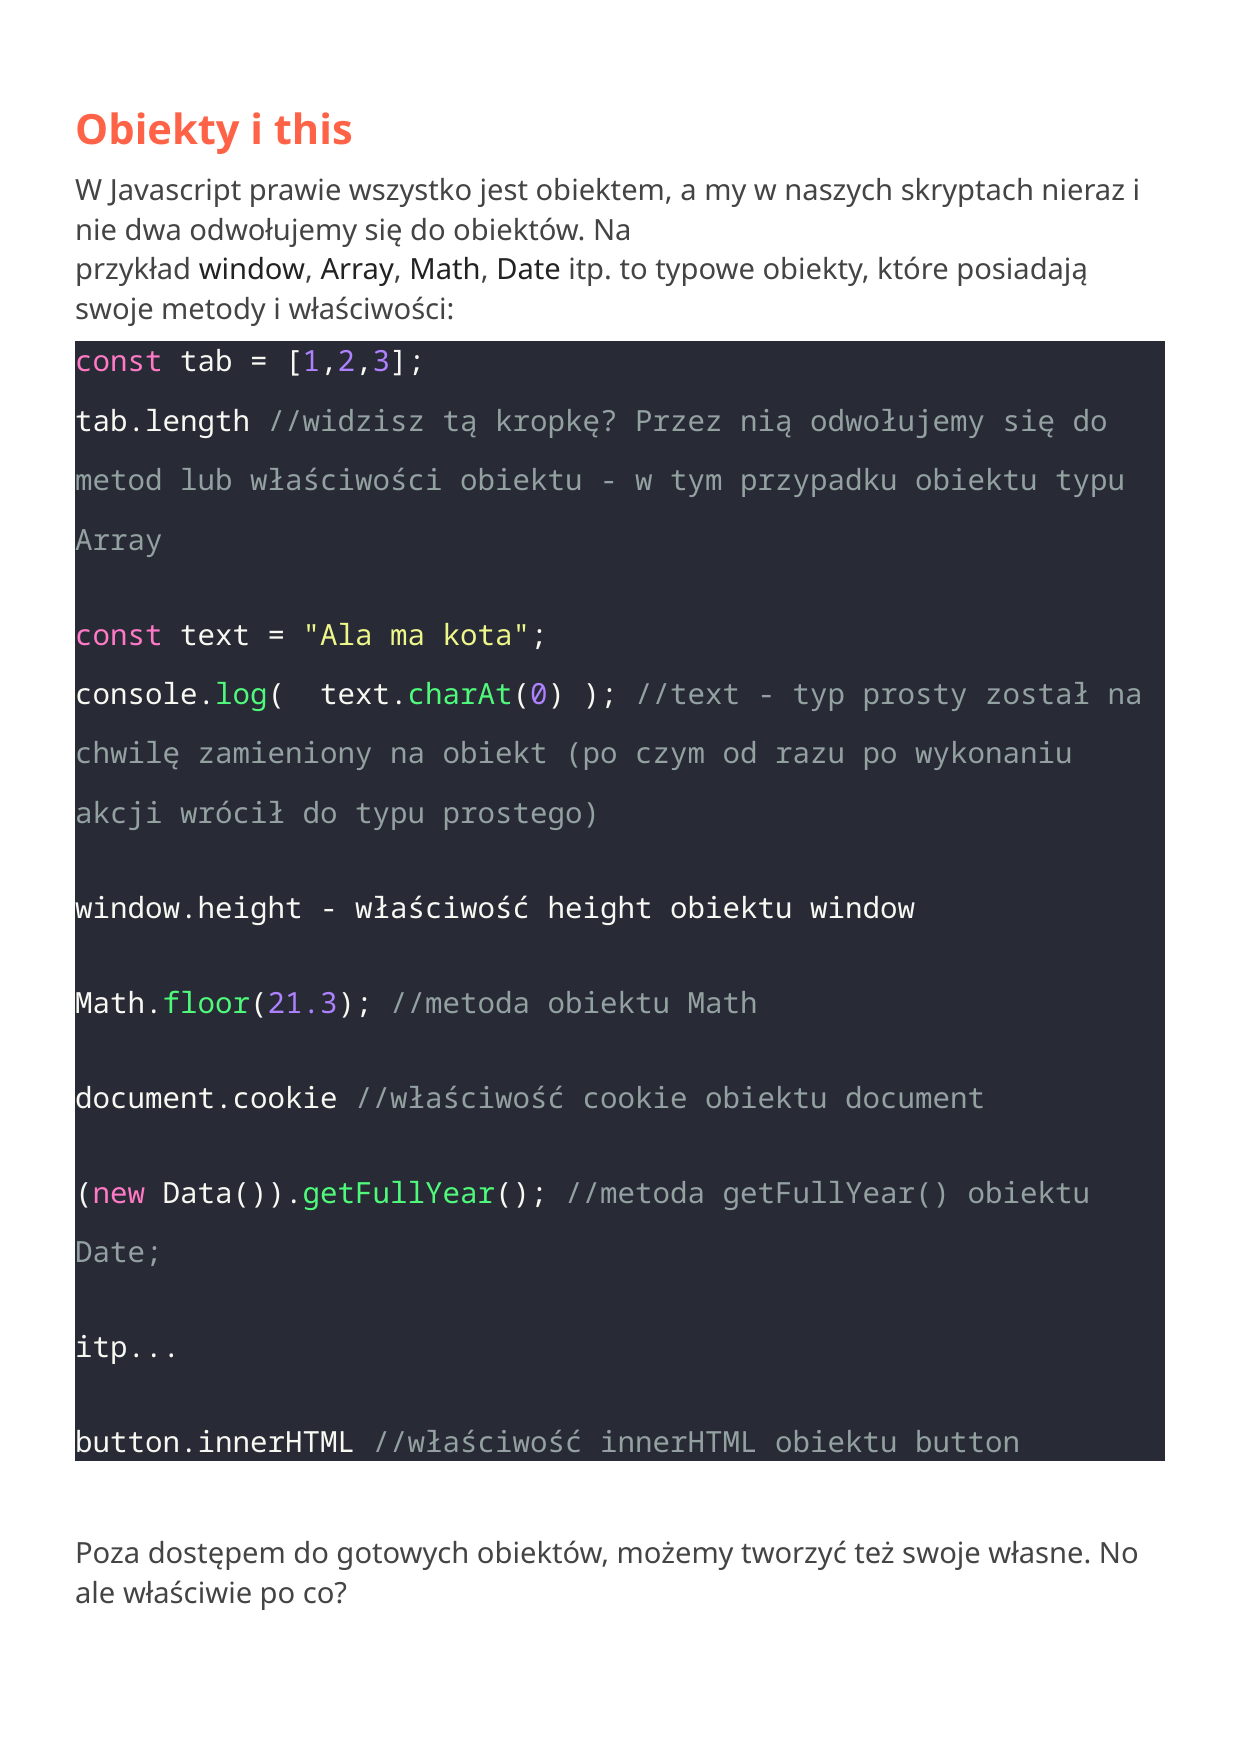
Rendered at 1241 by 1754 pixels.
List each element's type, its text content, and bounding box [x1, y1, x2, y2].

text W Javascript prawie wszystko jest obiektem, a my w naszych skryptach nieraz i nie dwa odwołujemy się do obiektów. Na przykład window, Array, Math, Date itp. to typowe obiekty, które posiadają swoje metody i właściwości: [75, 169, 1165, 328]
text Poza dostępem do gotowych obiektów, możemy tworzyć też swoje własne. No ale właściwie po co? [75, 1533, 1165, 1612]
text window.height - właściwość height obiektu window [75, 887, 1165, 927]
subtitle Obiekty i this [75, 100, 1165, 157]
text tab.length //widzisz tą kropkę? Przez nią odwołujemy się do metod lub właściwości obiektu - w tym przypadku obiektu typu Array [75, 400, 1165, 559]
text const text = "Ala ma kota"; [75, 614, 1165, 653]
text console.log( text.charAt(0) ); //text - typ prosty został na chwilę zamieniony na obiekt (po czym od razu po wykonaniu akcji wrócił do typu prostego) [75, 673, 1165, 832]
text itp... [75, 1326, 1165, 1366]
text const tab = [1,2,3]; [75, 341, 1165, 380]
text document.cookie //właściwość cookie obiektu document [75, 1077, 1165, 1117]
text (new Data()).getFullYear(); //metoda getFullYear() obiektu Date; [75, 1172, 1165, 1271]
text button.innerHTML //właściwość innerHTML obiektu button [75, 1421, 1165, 1461]
text Math.floor(21.3); //metoda obiektu Math [75, 982, 1165, 1022]
